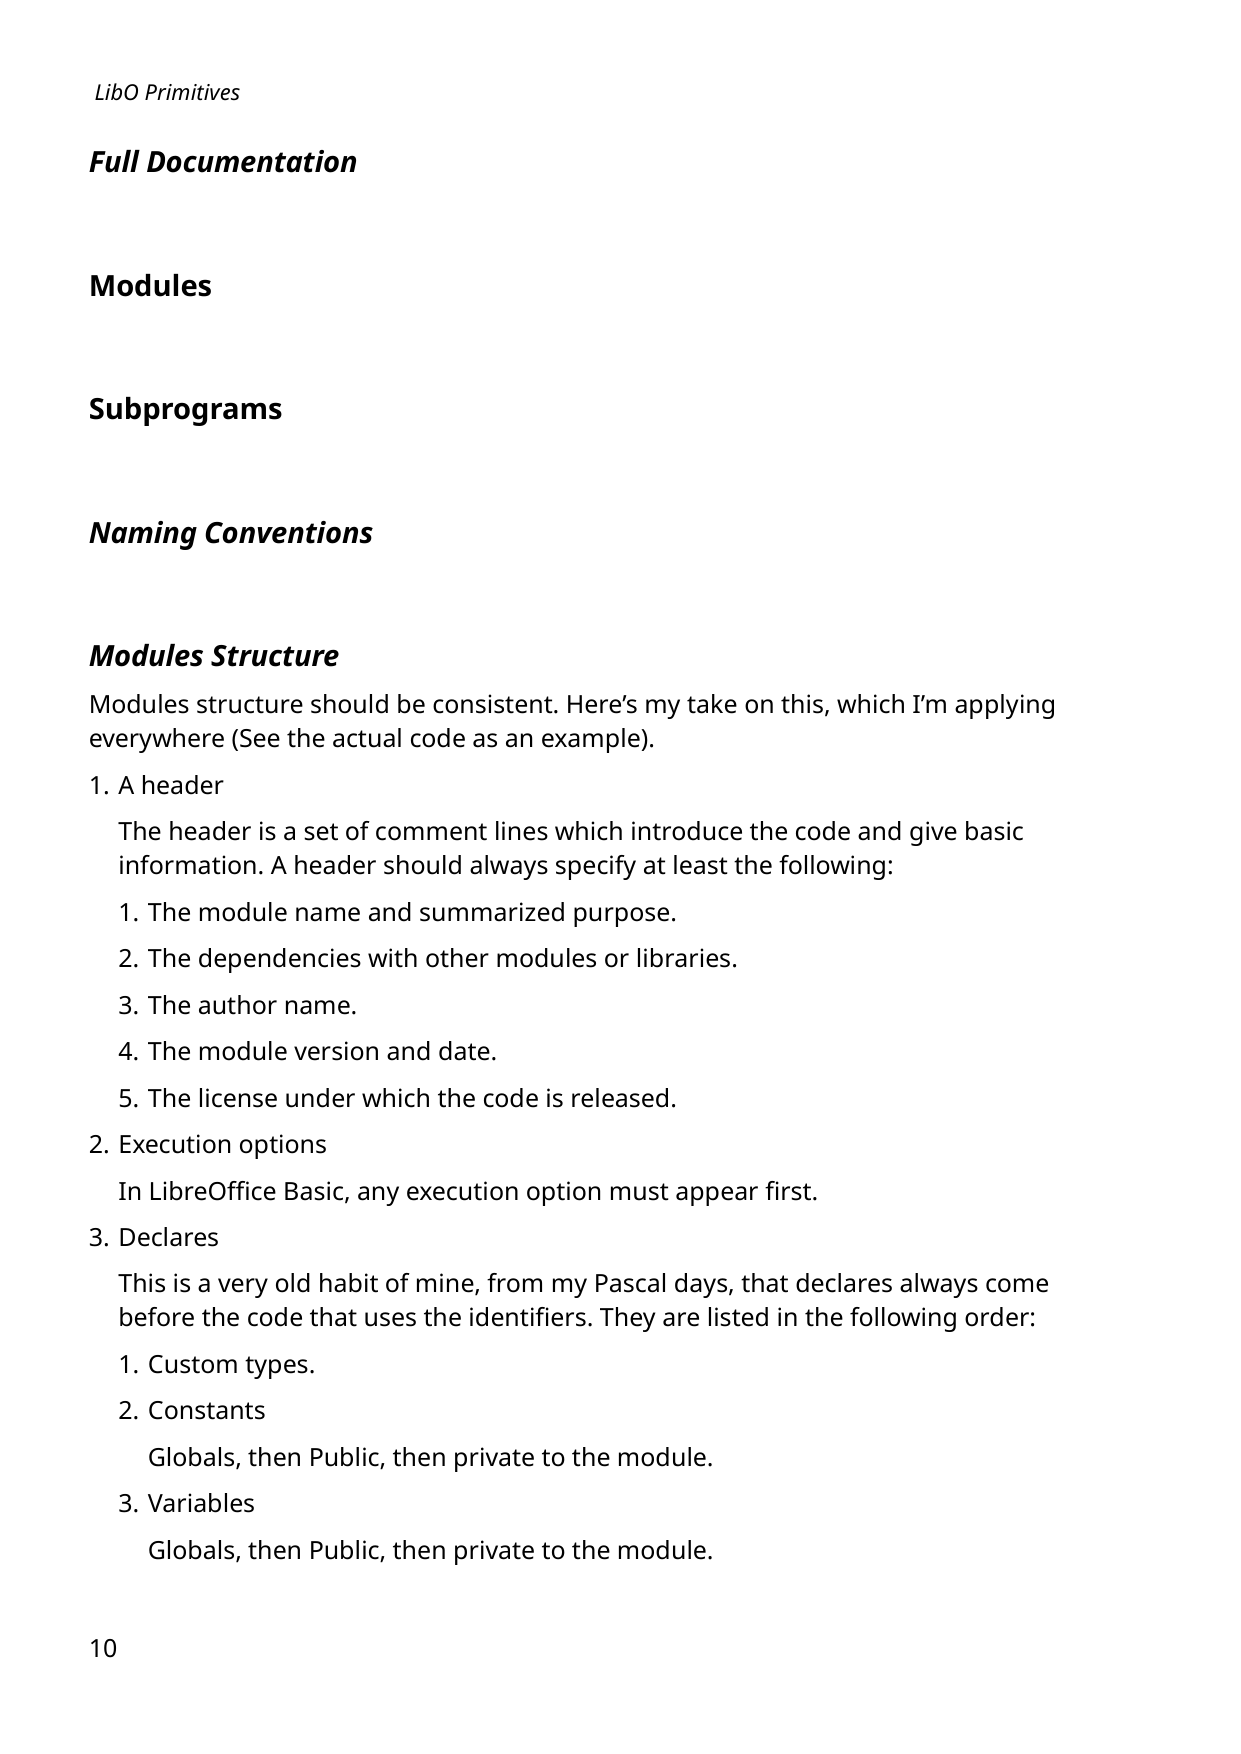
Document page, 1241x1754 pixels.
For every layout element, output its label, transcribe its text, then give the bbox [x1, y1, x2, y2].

subtitle Subprograms [88, 389, 1093, 428]
list Execution options [88, 1127, 1093, 1161]
list Variables [118, 1486, 1093, 1520]
subtitle Modules Structure [88, 636, 1093, 675]
list Globals, then Public, then private to the module. [118, 1533, 1093, 1567]
list Globals, then Public, then private to the module. [118, 1440, 1093, 1474]
list The author name. [118, 988, 1093, 1022]
list In LibreOffice Basic, any execution option must appear first. [88, 1173, 1093, 1207]
list A header [88, 768, 1093, 802]
subtitle Full Documentation [88, 142, 1093, 181]
subtitle Naming Conventions [88, 512, 1093, 552]
list The header is a set of comment lines which introduce the code and give basic information. A header should always specify at least the following: [88, 814, 1093, 882]
list This is a very old habit of mine, from my Pascal days, that declares always come before the code that uses the identifiers. They are listed in the following order: [88, 1266, 1093, 1334]
list The module version and date. [118, 1034, 1093, 1068]
list Constants [118, 1393, 1093, 1427]
list The dependencies with other modules or libraries. [118, 941, 1093, 975]
list The module name and summarized purpose. [118, 895, 1093, 929]
list Declares [88, 1220, 1093, 1254]
text Modules structure should be consistent. Here’s my take on this, which I’m applying everywhere (See the actual code as an example). [88, 687, 1093, 755]
list The license under which the code is released. [118, 1081, 1093, 1114]
subtitle Modules [88, 265, 1093, 305]
list Custom types. [118, 1347, 1093, 1381]
